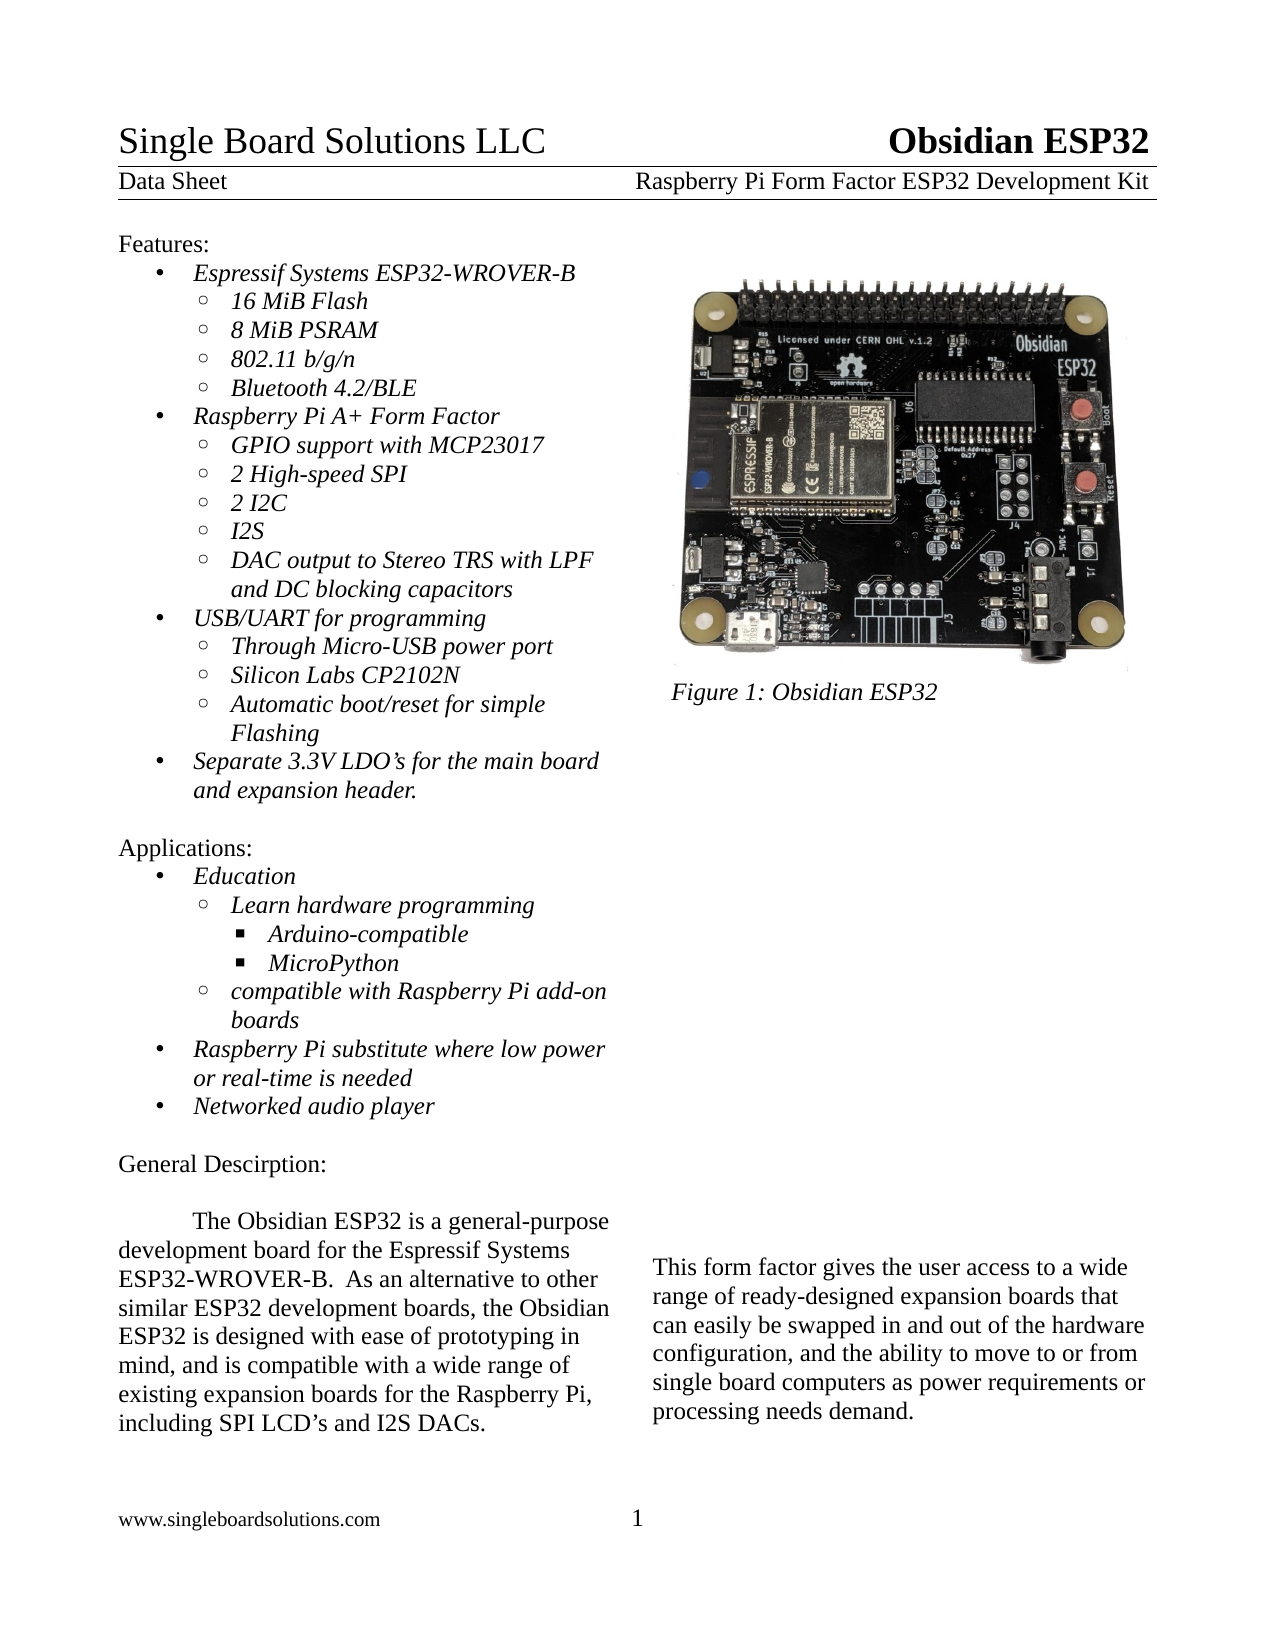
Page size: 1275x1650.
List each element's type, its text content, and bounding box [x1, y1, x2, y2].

text Features: [118, 229, 622, 258]
text This form factor gives the user access to a wide range of ready-designed expansion boards that can easily be swapped in and out of the hardware configuration, and the ability to move to or from single board computers as power requirements or processing needs demand. [652, 1252, 1157, 1425]
text General Descirption: [118, 1149, 622, 1178]
list Bluetooth 4.2/BLE [193, 373, 622, 401]
list Raspberry Pi A+ Form Factor [156, 401, 622, 430]
list Arduino-compatible [231, 919, 622, 948]
list Networked audio player [156, 1091, 622, 1120]
list 8 MiB PSRAM [193, 315, 622, 344]
list Separate 3.3V LDO’s for the main board and expansion header. [156, 746, 622, 804]
list Espressif Systems ESP32-WROVER-B [156, 258, 622, 286]
list I2S [193, 516, 622, 545]
list 2 High-speed SPI [193, 459, 622, 488]
list compatible with Raspberry Pi add-on boards [193, 976, 622, 1034]
list DAC output to Stereo TRS with LPF and DC blocking capacitors [193, 545, 622, 603]
list 2 I2C [193, 488, 622, 516]
list MicroPython [231, 948, 622, 976]
text Figure 1: Obsidian ESP32 [671, 672, 1128, 706]
picture [671, 279, 1129, 672]
list Education [156, 861, 622, 890]
list Raspberry Pi substitute where low power or real-time is needed [156, 1034, 622, 1091]
list GPIO support with MCP23017 [193, 430, 622, 459]
list 16 MiB Flash [193, 286, 622, 315]
list Through Micro-USB power port [193, 631, 622, 660]
list Learn hardware programming [193, 890, 622, 919]
text The Obsidian ESP32 is a general-purpose development board for the Espressif Systems ESP32-WROVER-B. As an alternative to other similar ESP32 development boards, the Obsidian ESP32 is designed with ease of prototyping in mind, and is compatible with a wide range of existing expansion boards for the Raspberry Pi, including SPI LCD’s and I2S DACs. [118, 1206, 622, 1436]
text Applications: [118, 833, 622, 861]
list 802.11 b/g/n [193, 344, 622, 373]
list USB/UART for programming [156, 603, 622, 631]
list Silicon Labs CP2102N [193, 660, 622, 689]
list Automatic boot/reset for simple Flashing [193, 689, 622, 746]
